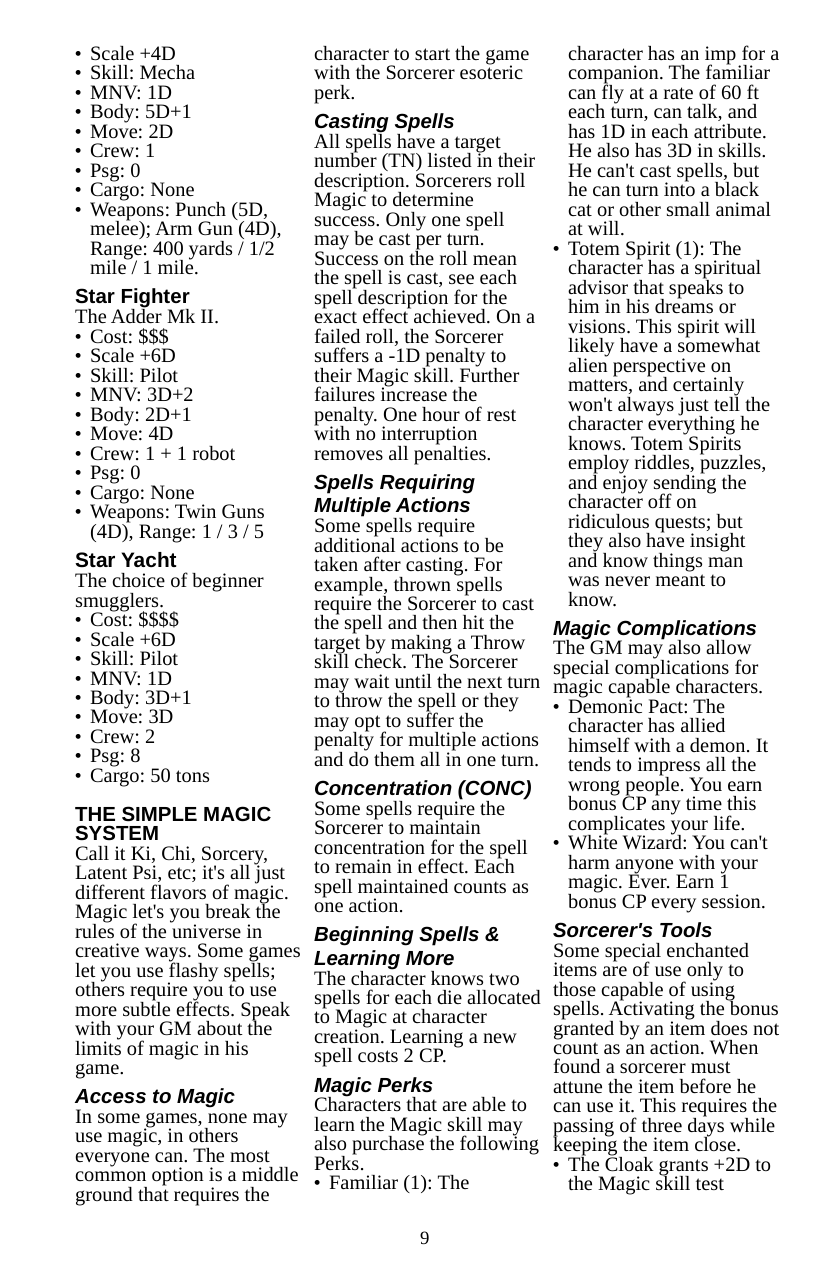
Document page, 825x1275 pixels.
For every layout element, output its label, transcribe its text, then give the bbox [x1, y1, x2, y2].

list Cost: $$$ [75, 328, 302, 347]
list Weapons: Twin Guns (4D), Range: 1 / 3 / 5 [75, 503, 302, 542]
subtitle Concentration (CONC) [314, 776, 541, 800]
text The Adder Mk II. [75, 308, 302, 328]
subtitle Star Fighter [75, 285, 302, 308]
text Some spells require additional actions to be taken after casting. For example, thrown spells require the Sorcerer to cast the spell and then hit the target by making a Throw skill check. The Sorcerer may wait until the next turn to throw the spell or they may opt to suffer the penalty for multiple actions and do them all in one turn. [314, 517, 541, 770]
list Weapons: Punch (5D, melee); Arm Gun (4D), Range: 400 yards / 1/2 mile / 1 mile. [75, 201, 302, 279]
list Cargo: None [75, 181, 302, 201]
list Skill: Pilot [75, 650, 302, 669]
text Some spells require the Sorcerer to maintain concentration for the spell to remain in effect. Each spell maintained counts as one action. [314, 800, 541, 917]
list Skill: Mecha [75, 64, 302, 84]
list Psg: 0 [75, 162, 302, 181]
list Scale +6D [75, 630, 302, 650]
list Body: 5D+1 [75, 103, 302, 123]
list Cargo: None [75, 483, 302, 503]
text character to start the game with the Sorcerer esoteric perk. [314, 45, 541, 103]
text Some special enchanted items are of use only to those capable of using spells. Activating the bonus granted by an item does not count as an action. When found a sorcerer must attune the item before he can use it. This requires the passing of three days while keeping the item close. [553, 942, 780, 1156]
list Move: 2D [75, 123, 302, 142]
subtitle Magic Perks [314, 1073, 541, 1096]
subtitle Star Yacht [75, 548, 302, 572]
list Crew: 1 + 1 robot [75, 444, 302, 464]
text Call it Ki, Chi, Sorcery, Latent Psi, etc; it's all just different flavors of magic. Magic let's you break the rules of the universe in creative ways. Some games let you use flashy spells; others require you to use more subtle effects. Speak with your GM about the limits of magic in his game. [75, 845, 302, 1078]
list MNV: 1D [75, 84, 302, 103]
subtitle Magic Complications [553, 616, 780, 639]
subtitle Beginning Spells & Learning More [314, 923, 541, 969]
list Cargo: 50 tons [75, 767, 302, 786]
text In some games, none may use magic, in others everyone can. The most common option is a middle ground that requires the [75, 1108, 302, 1205]
list MNV: 1D [75, 669, 302, 689]
text The GM may also allow special complications for magic capable characters. [553, 639, 780, 698]
subtitle Casting Spells [314, 109, 541, 133]
list Move: 4D [75, 425, 302, 444]
list White Wizard: You can't harm anyone with your magic. Ever. Earn 1 bonus CP every session. [553, 834, 780, 912]
list Body: 3D+1 [75, 689, 302, 708]
list MNV: 3D+2 [75, 386, 302, 406]
list Move: 3D [75, 708, 302, 728]
list Skill: Pilot [75, 367, 302, 386]
text All spells have a target number (TN) listed in their description. Sorcerers roll Magic to determine success. Only one spell may be cast per turn. Success on the roll mean the spell is cast, see each spell description for the exact effect achieved. On a failed roll, the Sorcerer suffers a -1D penalty to their Magic skill. Further failures increase the penalty. One hour of rest with no interruption removes all penalties. [314, 133, 541, 464]
list Crew: 1 [75, 142, 302, 162]
subtitle Spells Requiring Multiple Actions [314, 470, 541, 517]
list Demonic Pact: The character has allied himself with a demon. It tends to impress all the wrong people. You earn bonus CP any time this complicates your life. [553, 698, 780, 834]
list The Cloak grants +2D to the Magic skill test [553, 1156, 780, 1195]
list Scale +6D [75, 347, 302, 367]
list Familiar (1): The [314, 1174, 541, 1194]
list Psg: 0 [75, 464, 302, 483]
list Crew: 2 [75, 728, 302, 747]
text Characters that are able to learn the Magic skill may also purchase the following Perks. [314, 1096, 541, 1174]
list Psg: 8 [75, 747, 302, 767]
list character has an imp for a companion. The familiar can fly at a rate of 60 ft each turn, can talk, and has 1D in each attribute. He also has 3D in skills. He can't cast spells, but he can turn into a black cat or other small animal at will. [553, 45, 780, 240]
text The character knows two spells for each die allocated to Magic at character creation. Learning a new spell costs 2 CP. [314, 969, 541, 1067]
list Totem Spirit (1): The character has a spiritual advisor that speaks to him in his dreams or visions. This spirit will likely have a somewhat alien perspective on matters, and certainly won't always just tell the character everything he knows. Totem Spirits employ riddles, puzzles, and enjoy sending the character off on ridiculous quests; but they also have insight and know things man was never meant to know. [553, 240, 780, 610]
subtitle The Simple Magic System [75, 806, 302, 845]
subtitle Sorcerer's Tools [553, 918, 780, 942]
subtitle Access to Magic [75, 1084, 302, 1108]
list Body: 2D+1 [75, 406, 302, 425]
text The choice of beginner smugglers. [75, 572, 302, 611]
list Cost: $$$$ [75, 611, 302, 630]
list Scale +4D [75, 45, 302, 64]
